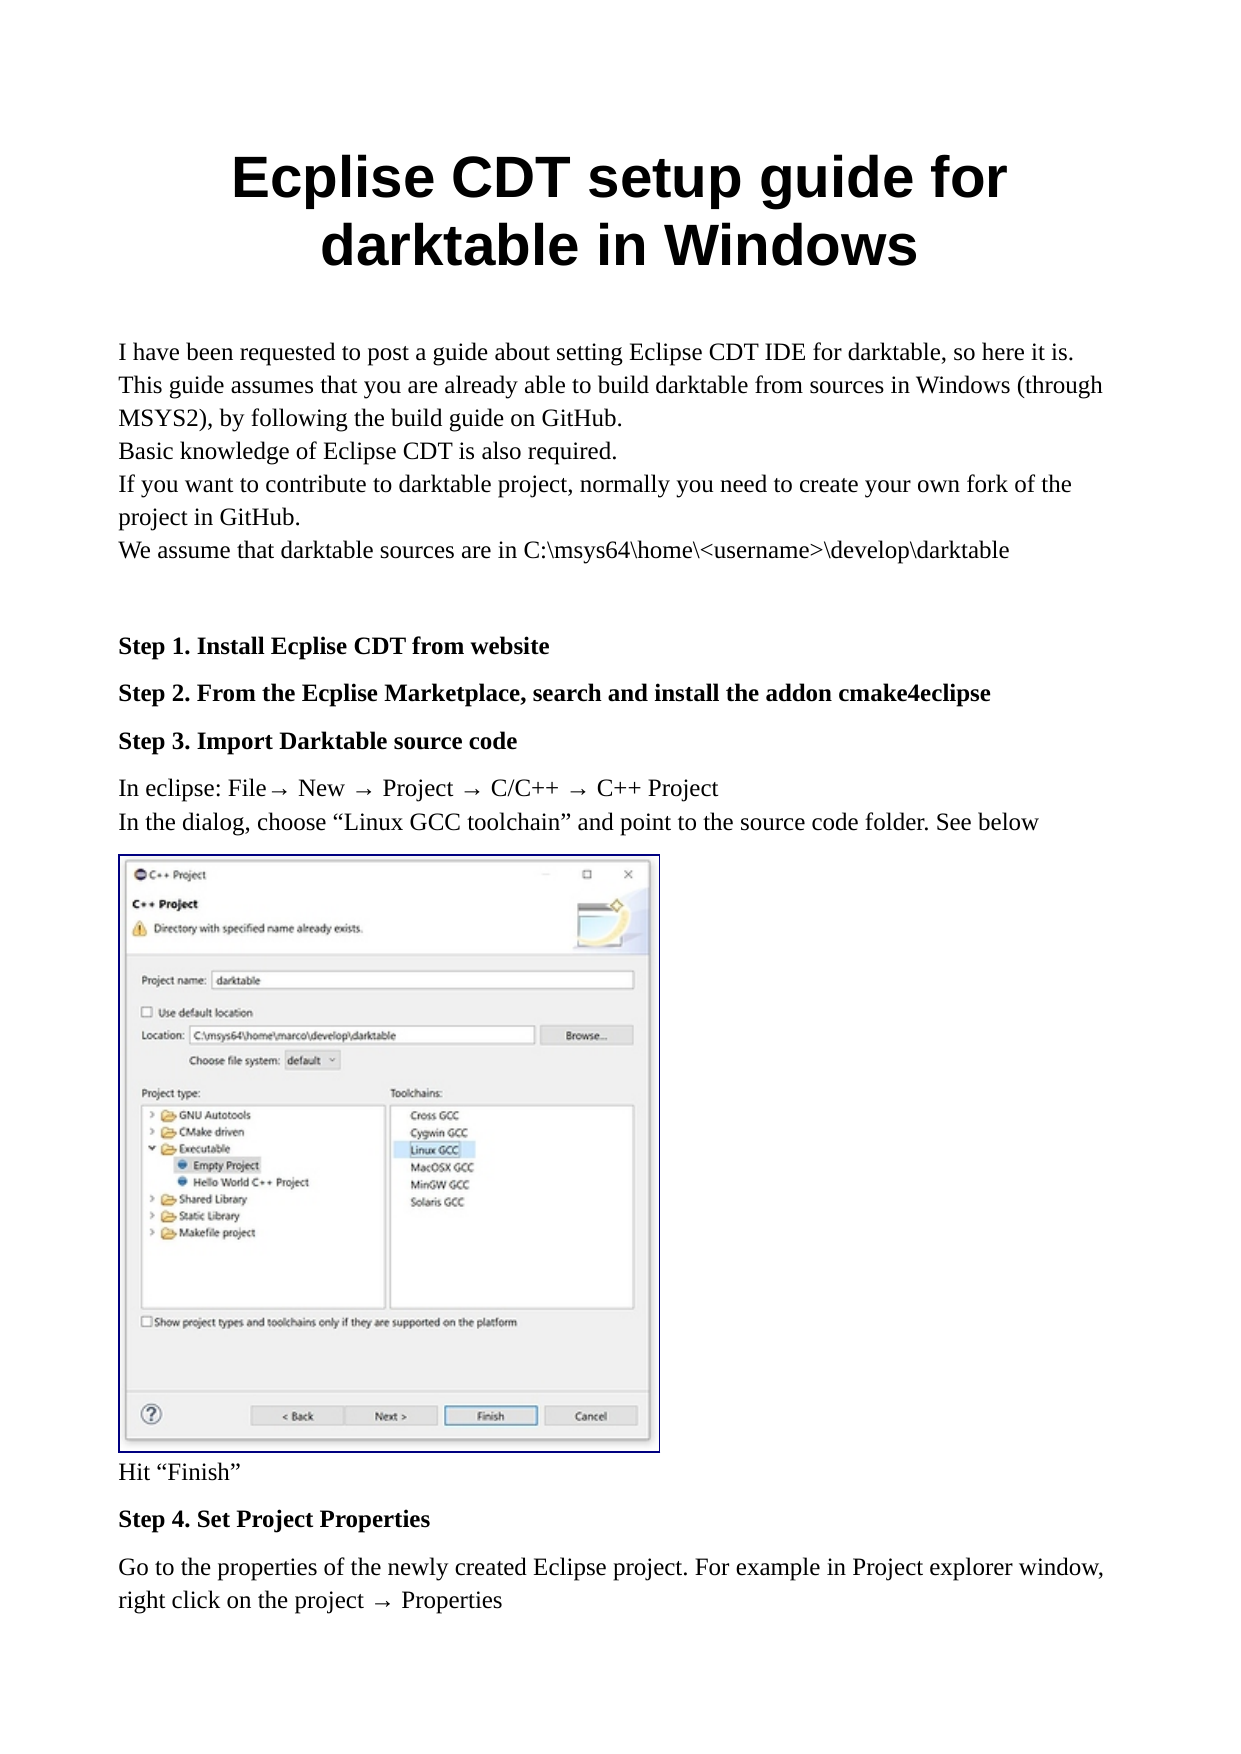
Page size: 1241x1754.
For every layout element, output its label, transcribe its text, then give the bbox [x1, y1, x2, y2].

title Ecplise CDT setup guide for darktable in Windows [118, 143, 1122, 277]
text Step 4. Set Project Properties [118, 1504, 1122, 1533]
text In eclipse: File→ New → Project → C/C++ → C++ Project In the dialog, choose “Linux GCC toolchain” and point to the source code folder. See below [118, 773, 1122, 835]
text Hit “Finish” [118, 1457, 1122, 1486]
text Step 1. Install Ecplise CDT from website [118, 631, 1122, 659]
text I have been requested to post a guide about setting Eclipse CDT IDE for darktable, so here it is. This guide assumes that you are already able to build darktable from sources in Windows (through MSYS2), by following the build guide on GitHub. Basic knowledge of Eclipse CDT is also required. If you want to contribute to darktable project, normally you need to create your own fork of the project in GitHub. We assume that darktable sources are in C:\msys64\home\<username>\develop\darktable [118, 337, 1122, 564]
text Go to the properties of the newly created Eclipse project. For example in Project explorer window, right click on the project → Properties [118, 1552, 1122, 1614]
text Step 3. Import Darktable source code [118, 726, 1122, 755]
text Step 2. From the Ecplise Marketplace, search and install the addon cmake4eclipse [118, 678, 1122, 707]
picture [120, 856, 659, 1451]
